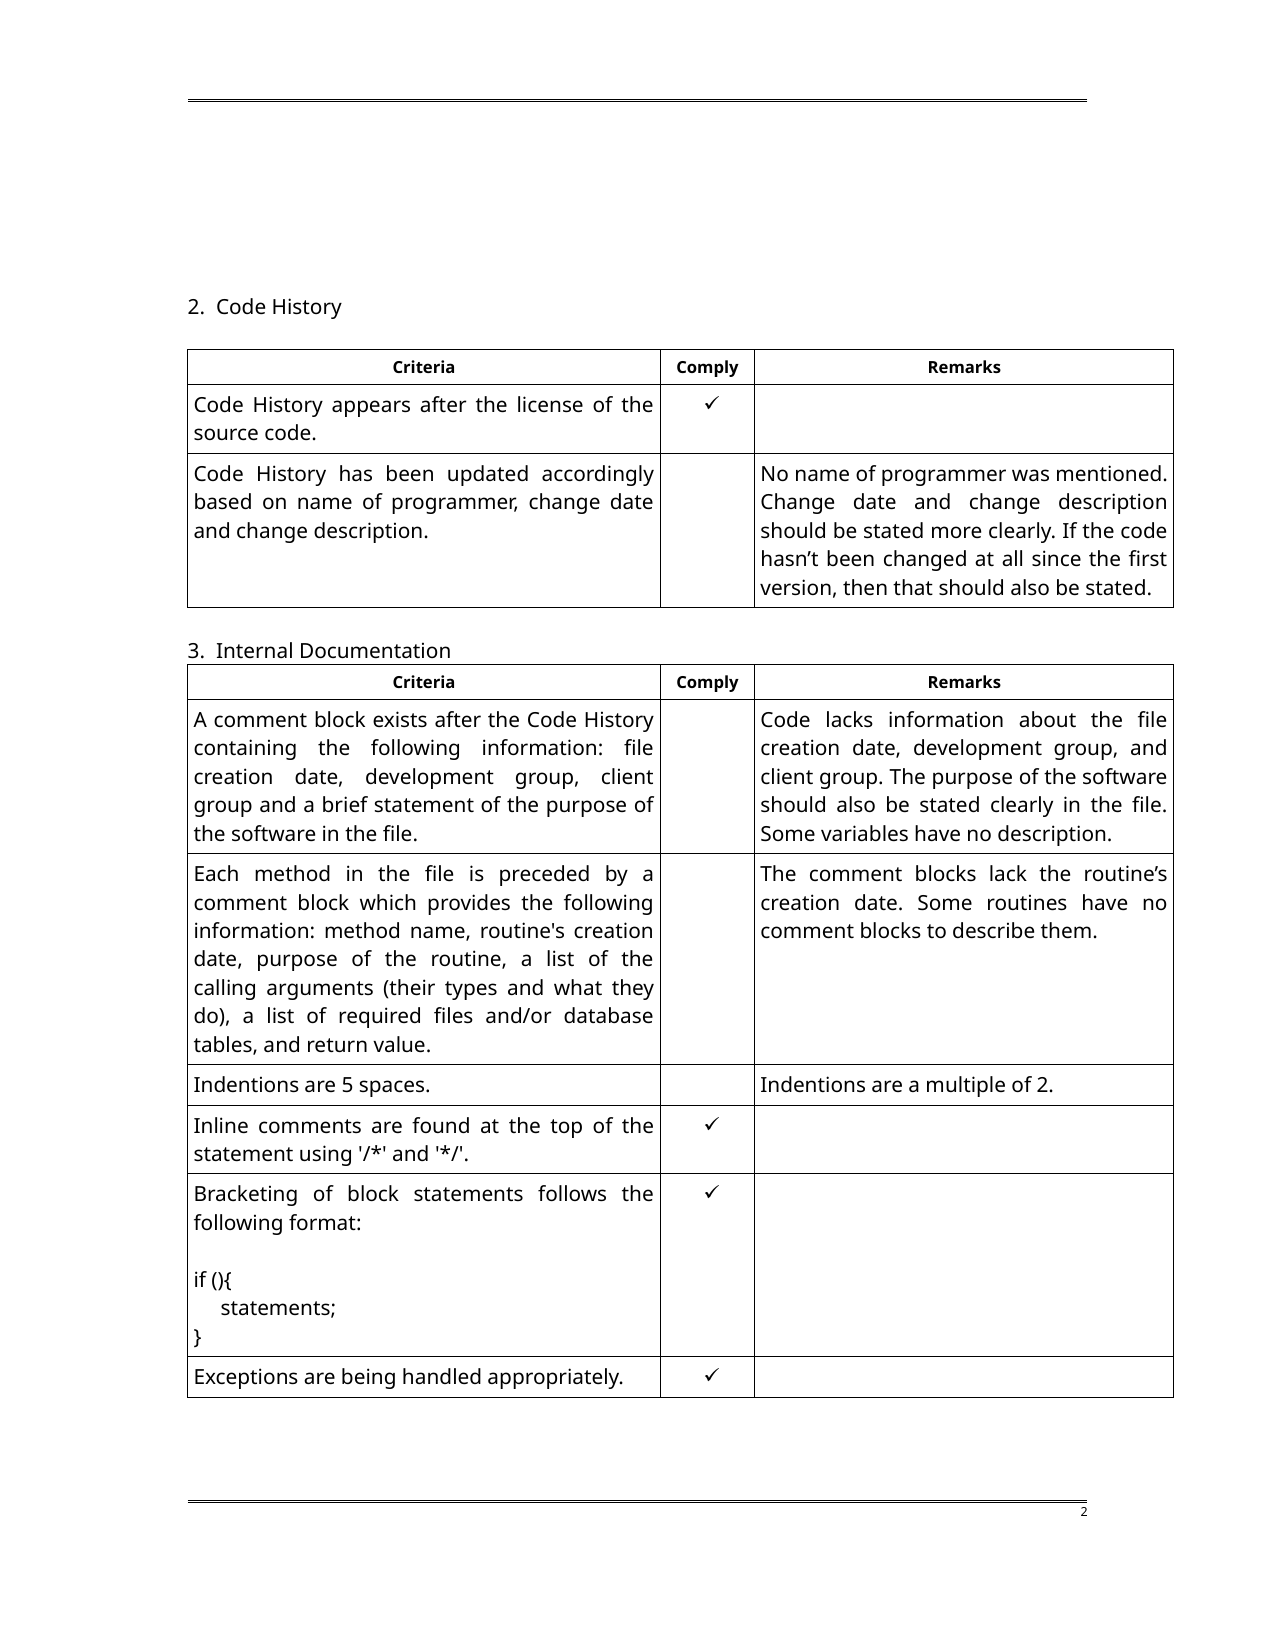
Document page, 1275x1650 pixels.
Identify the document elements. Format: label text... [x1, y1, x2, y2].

table_cell [661, 854, 754, 1064]
table_cell [661, 1065, 754, 1104]
table_cell No name of programmer was mentioned. Change date and change description should be stated more clearly. If the code hasn’t been changed at all since the first version, then that should also be stated. [755, 454, 1173, 607]
table_header Remarks [755, 350, 1173, 384]
table_cell Code History has been updated accordingly based on name of programmer, change date and change description. [188, 454, 660, 607]
table_header Remarks [755, 665, 1173, 699]
table_header Comply [661, 665, 754, 699]
table_cell Indentions are 5 spaces. [188, 1065, 660, 1104]
table_cell [755, 385, 1173, 453]
table_cell Code History appears after the license of the source code. [188, 385, 660, 453]
table_cell [661, 1357, 754, 1396]
table_cell Each method in the file is preceded by a comment block which provides the following information: method name, routine's creation date, purpose of the routine, a list of the calling arguments (their types and what they do), a list of required files and/or database tables, and return value. [188, 854, 660, 1064]
table_cell [661, 1106, 754, 1173]
text 2. Code History [187, 292, 1087, 321]
table_cell The comment blocks lack the routine’s creation date. Some routines have no comment blocks to describe them. [755, 854, 1173, 1064]
table_cell Inline comments are found at the top of the statement using '/*' and '*/'. [188, 1106, 660, 1173]
table_header Criteria [188, 665, 660, 699]
table_cell [755, 1357, 1173, 1396]
table_header Comply [661, 350, 754, 384]
table_header Criteria [188, 350, 660, 384]
table_cell Code lacks information about the file creation date, development group, and client group. The purpose of the software should also be stated clearly in the file. Some variables have no description. [755, 700, 1173, 853]
table_cell [661, 454, 754, 607]
table_cell Bracketing of block statements follows the following format: if (){ statements; } [188, 1174, 660, 1356]
table_cell [755, 1174, 1173, 1356]
table_cell [661, 700, 754, 853]
table_cell [661, 1174, 754, 1356]
table_cell [755, 1106, 1173, 1173]
table_cell Exceptions are being handled appropriately. [188, 1357, 660, 1396]
table_cell A comment block exists after the Code History containing the following information: file creation date, development group, client group and a brief statement of the purpose of the software in the file. [188, 700, 660, 853]
table_cell [661, 385, 754, 453]
text 3. Internal Documentation [187, 636, 1087, 664]
table_cell Indentions are a multiple of 2. [755, 1065, 1173, 1104]
